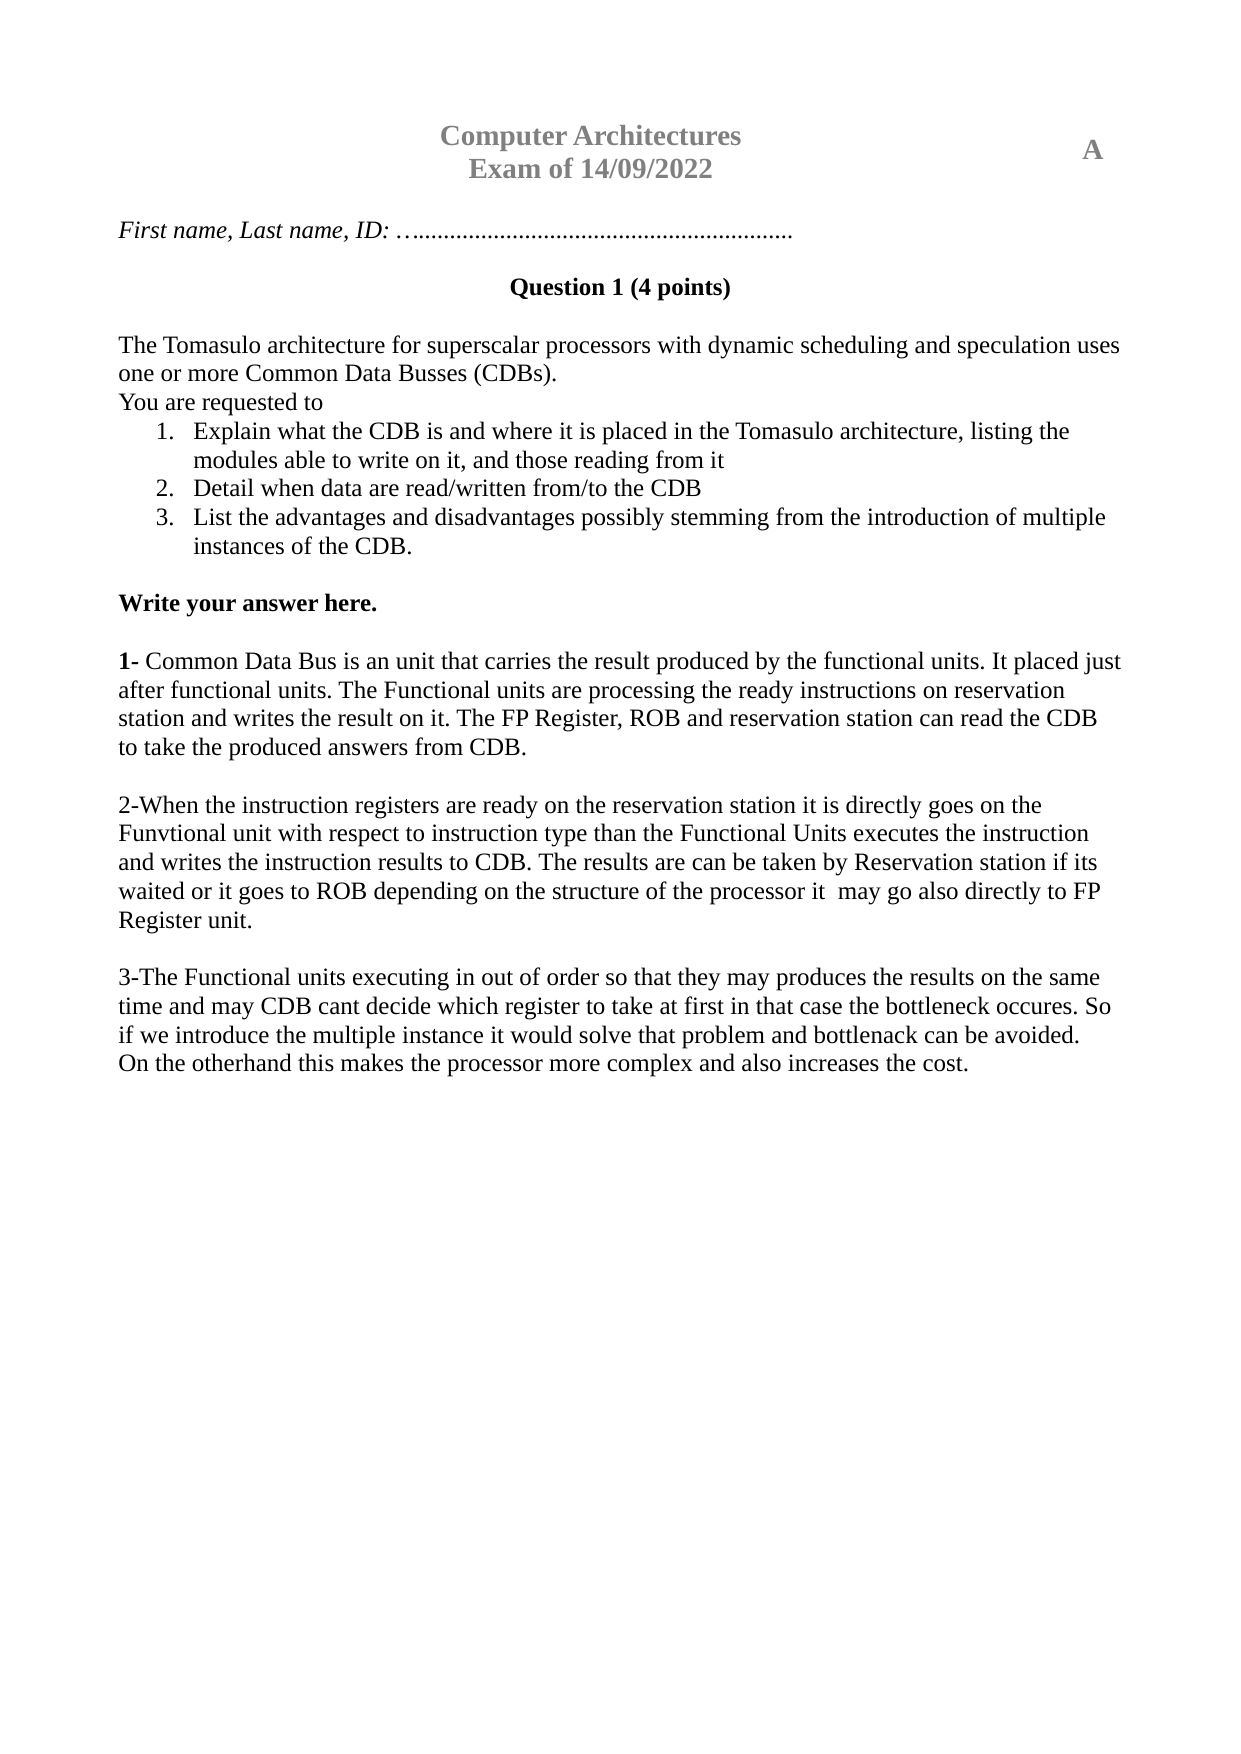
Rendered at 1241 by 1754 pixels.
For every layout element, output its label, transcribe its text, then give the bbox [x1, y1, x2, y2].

text First name, Last name, ID: …............................................................ [118, 215, 1122, 243]
list Detail when data are read/written from/to the CDB [156, 473, 1122, 502]
text Question 1 (4 points) [118, 272, 1122, 301]
text 2-When the instruction registers are ready on the reservation station it is directly goes on the Funvtional unit with respect to instruction type than the Functional Units executes the instruction and writes the instruction results to CDB. The results are can be taken by Reservation station if its waited or it goes to ROB depending on the structure of the processor it may go also directly to FP Register unit. [118, 790, 1122, 933]
list Explain what the CDB is and where it is placed in the Tomasulo architecture, listing the modules able to write on it, and those reading from it [156, 416, 1122, 473]
text You are requested to [118, 387, 1122, 416]
text Write your answer here. [118, 588, 1122, 617]
text 3-The Functional units executing in out of order so that they may produces the results on the same time and may CDB cant decide which register to take at first in that case the bottleneck occures. So if we introduce the multiple instance it would solve that problem and bottlenack can be avoided. On the otherhand this makes the processor more complex and also increases the cost. [118, 962, 1122, 1077]
text The Tomasulo architecture for superscalar processors with dynamic scheduling and speculation uses one or more Common Data Busses (CDBs). [118, 330, 1122, 387]
text 1- Common Data Bus is an unit that carries the result produced by the functional units. It placed just after functional units. The Functional units are processing the ready instructions on reservation station and writes the result on it. The FP Register, ROB and reservation station can read the CDB to take the produced answers from CDB. [118, 646, 1122, 761]
list List the advantages and disadvantages possibly stemming from the introduction of multiple instances of the CDB. [156, 502, 1122, 560]
